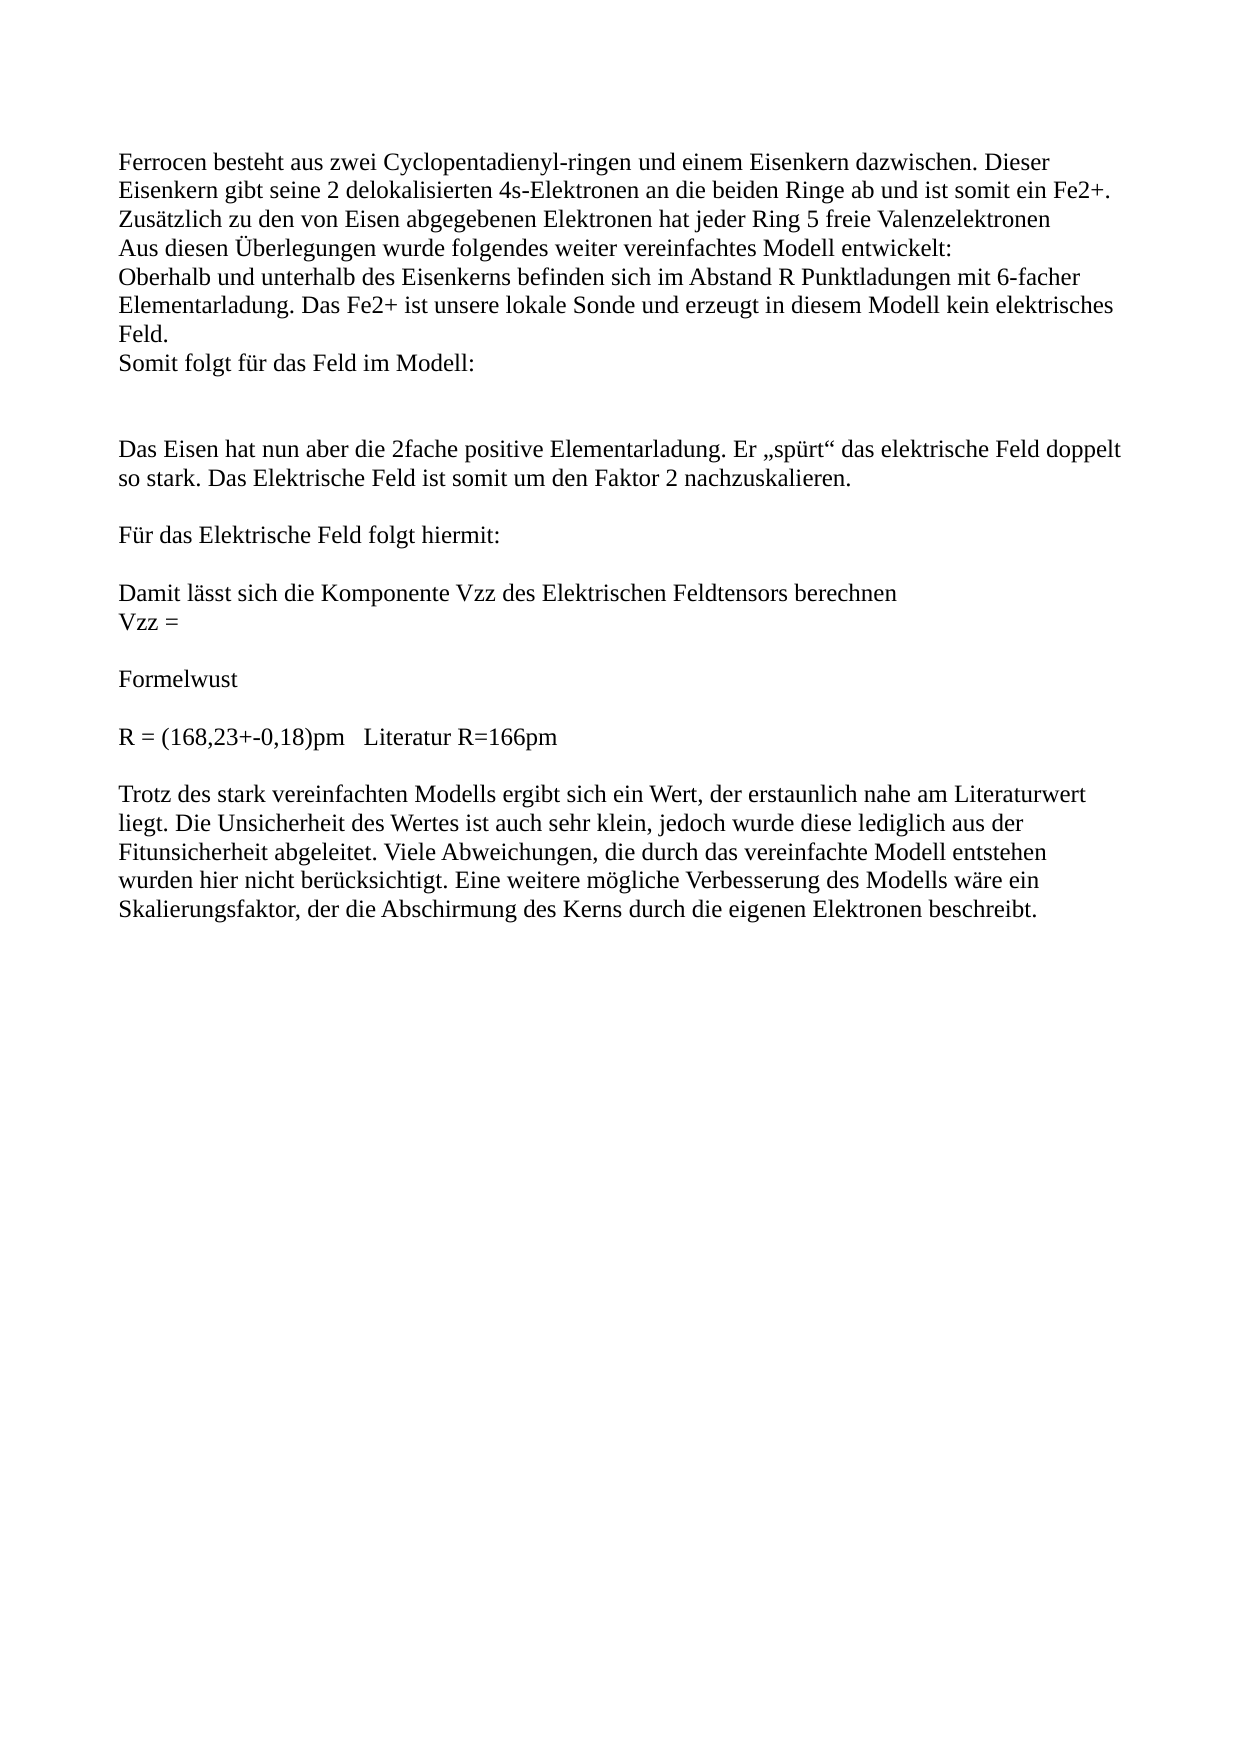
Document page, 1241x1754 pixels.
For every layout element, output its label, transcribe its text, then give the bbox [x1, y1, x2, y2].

text Für das Elektrische Feld folgt hiermit: [118, 521, 1122, 549]
text Damit lässt sich die Komponente Vzz des Elektrischen Feldtensors berechnen [118, 578, 1122, 607]
text Oberhalb und unterhalb des Eisenkerns befinden sich im Abstand R Punktladungen mit 6-facher Elementarladung. Das Fe2+ ist unsere lokale Sonde und erzeugt in diesem Modell kein elektrisches Feld. [118, 262, 1122, 348]
text Vzz = [118, 607, 1122, 636]
text Formelwust [118, 664, 1122, 693]
text Aus diesen Überlegungen wurde folgendes weiter vereinfachtes Modell entwickelt: [118, 233, 1122, 262]
text Das Eisen hat nun aber die 2fache positive Elementarladung. Er „spürt“ das elektrische Feld doppelt so stark. Das Elektrische Feld ist somit um den Faktor 2 nachzuskalieren. [118, 434, 1122, 492]
text Somit folgt für das Feld im Modell: [118, 348, 1122, 377]
text Trotz des stark vereinfachten Modells ergibt sich ein Wert, der erstaunlich nahe am Literaturwert liegt. Die Unsicherheit des Wertes ist auch sehr klein, jedoch wurde diese lediglich aus der Fitunsicherheit abgeleitet. Viele Abweichungen, die durch das vereinfachte Modell entstehen wurden hier nicht berücksichtigt. Eine weitere mögliche Verbesserung des Modells wäre ein Skalierungsfaktor, der die Abschirmung des Kerns durch die eigenen Elektronen beschreibt. [118, 779, 1122, 923]
text Ferrocen besteht aus zwei Cyclopentadienyl-ringen und einem Eisenkern dazwischen. Dieser Eisenkern gibt seine 2 delokalisierten 4s-Elektronen an die beiden Ringe ab und ist somit ein Fe2+. Zusätzlich zu den von Eisen abgegebenen Elektronen hat jeder Ring 5 freie Valenzelektronen [118, 147, 1122, 233]
text R = (168,23+-0,18)pm Literatur R=166pm [118, 722, 1122, 751]
